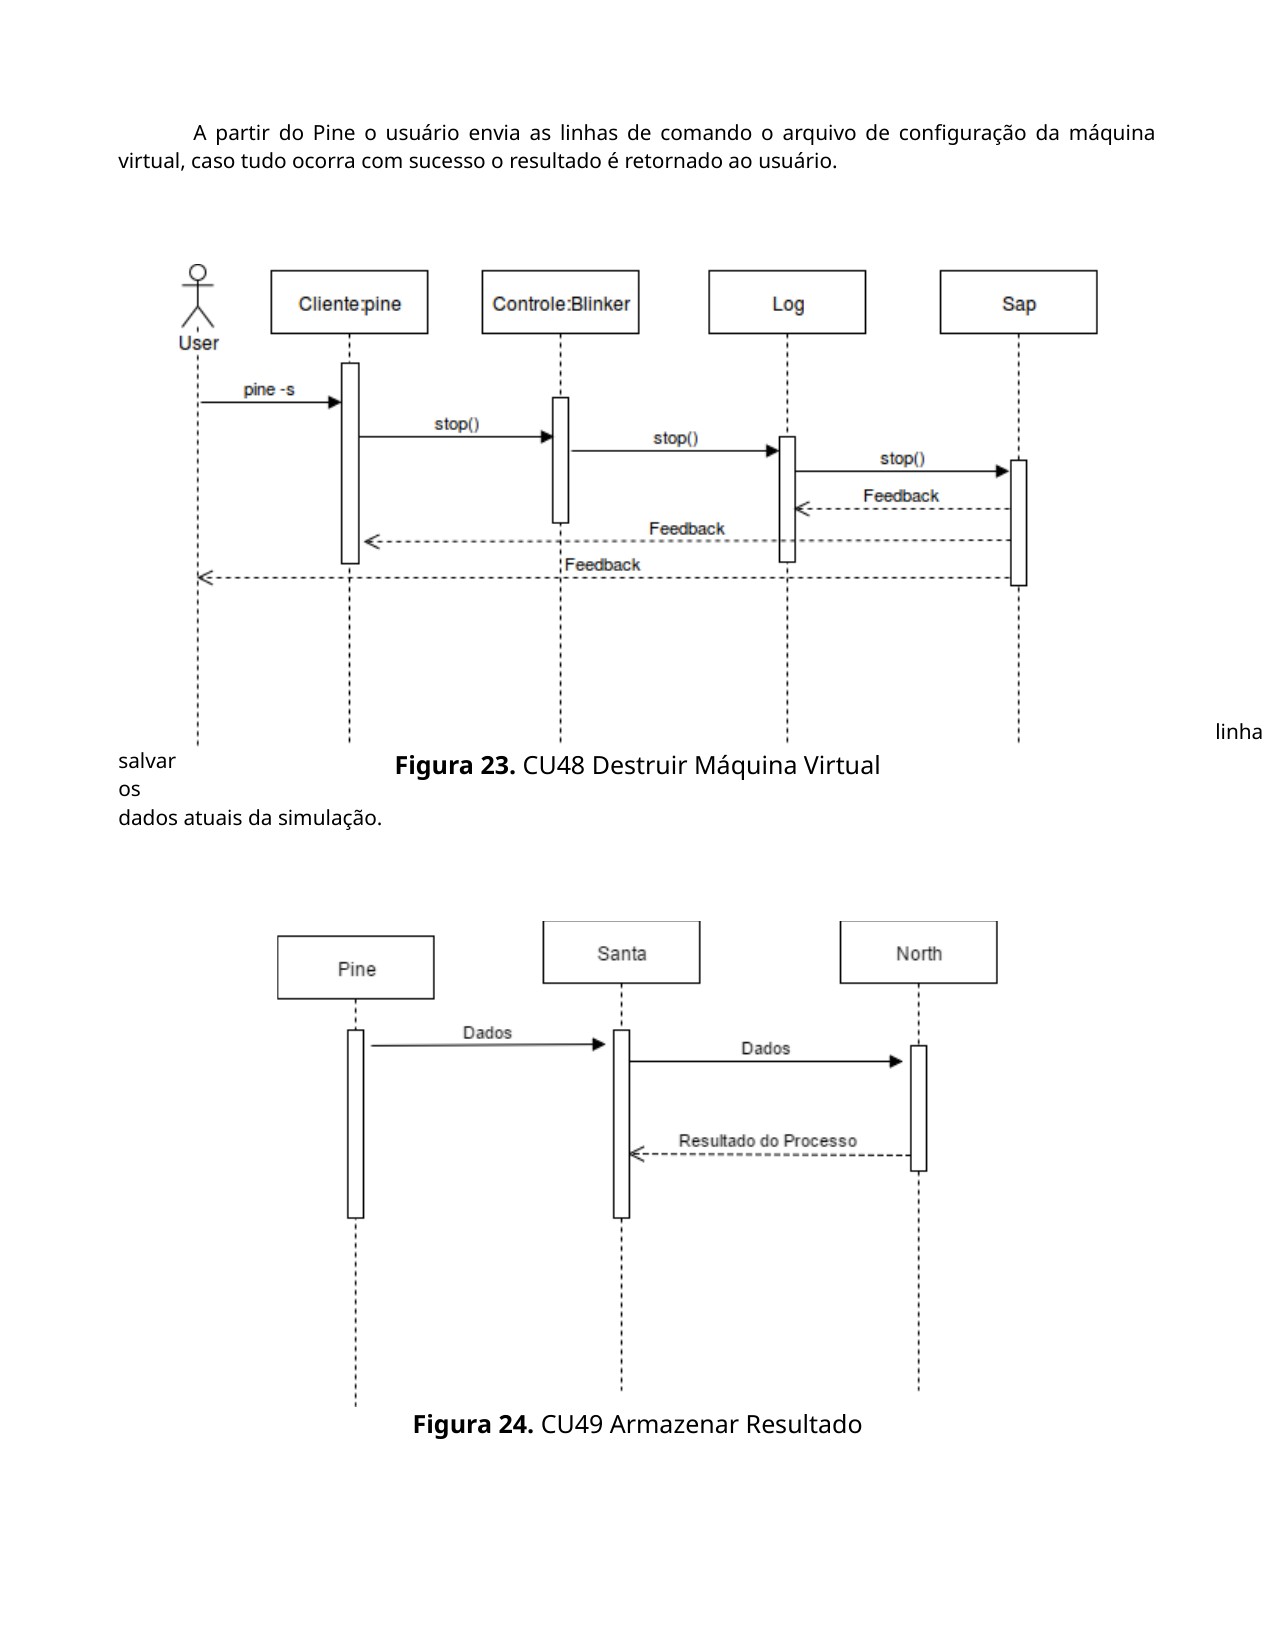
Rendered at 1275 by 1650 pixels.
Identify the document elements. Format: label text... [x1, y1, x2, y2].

text A partir do Pine o usuário envia as linhas de comando o arquivo de configuração da máquina virtual, caso tudo ocorra com sucesso o resultado é retornado ao usuário. [118, 118, 1157, 175]
text Figura 23. CU48 Destruir Máquina Virtual [177, 748, 1098, 782]
text Figura 24. CU49 Armazenar Resultado [277, 1407, 998, 1441]
text A partir da linha de comando, o usuário envia o comando para encerrar a seção da máquina virtual, sem salvar os dados atuais da simulação. [118, 717, 1157, 831]
